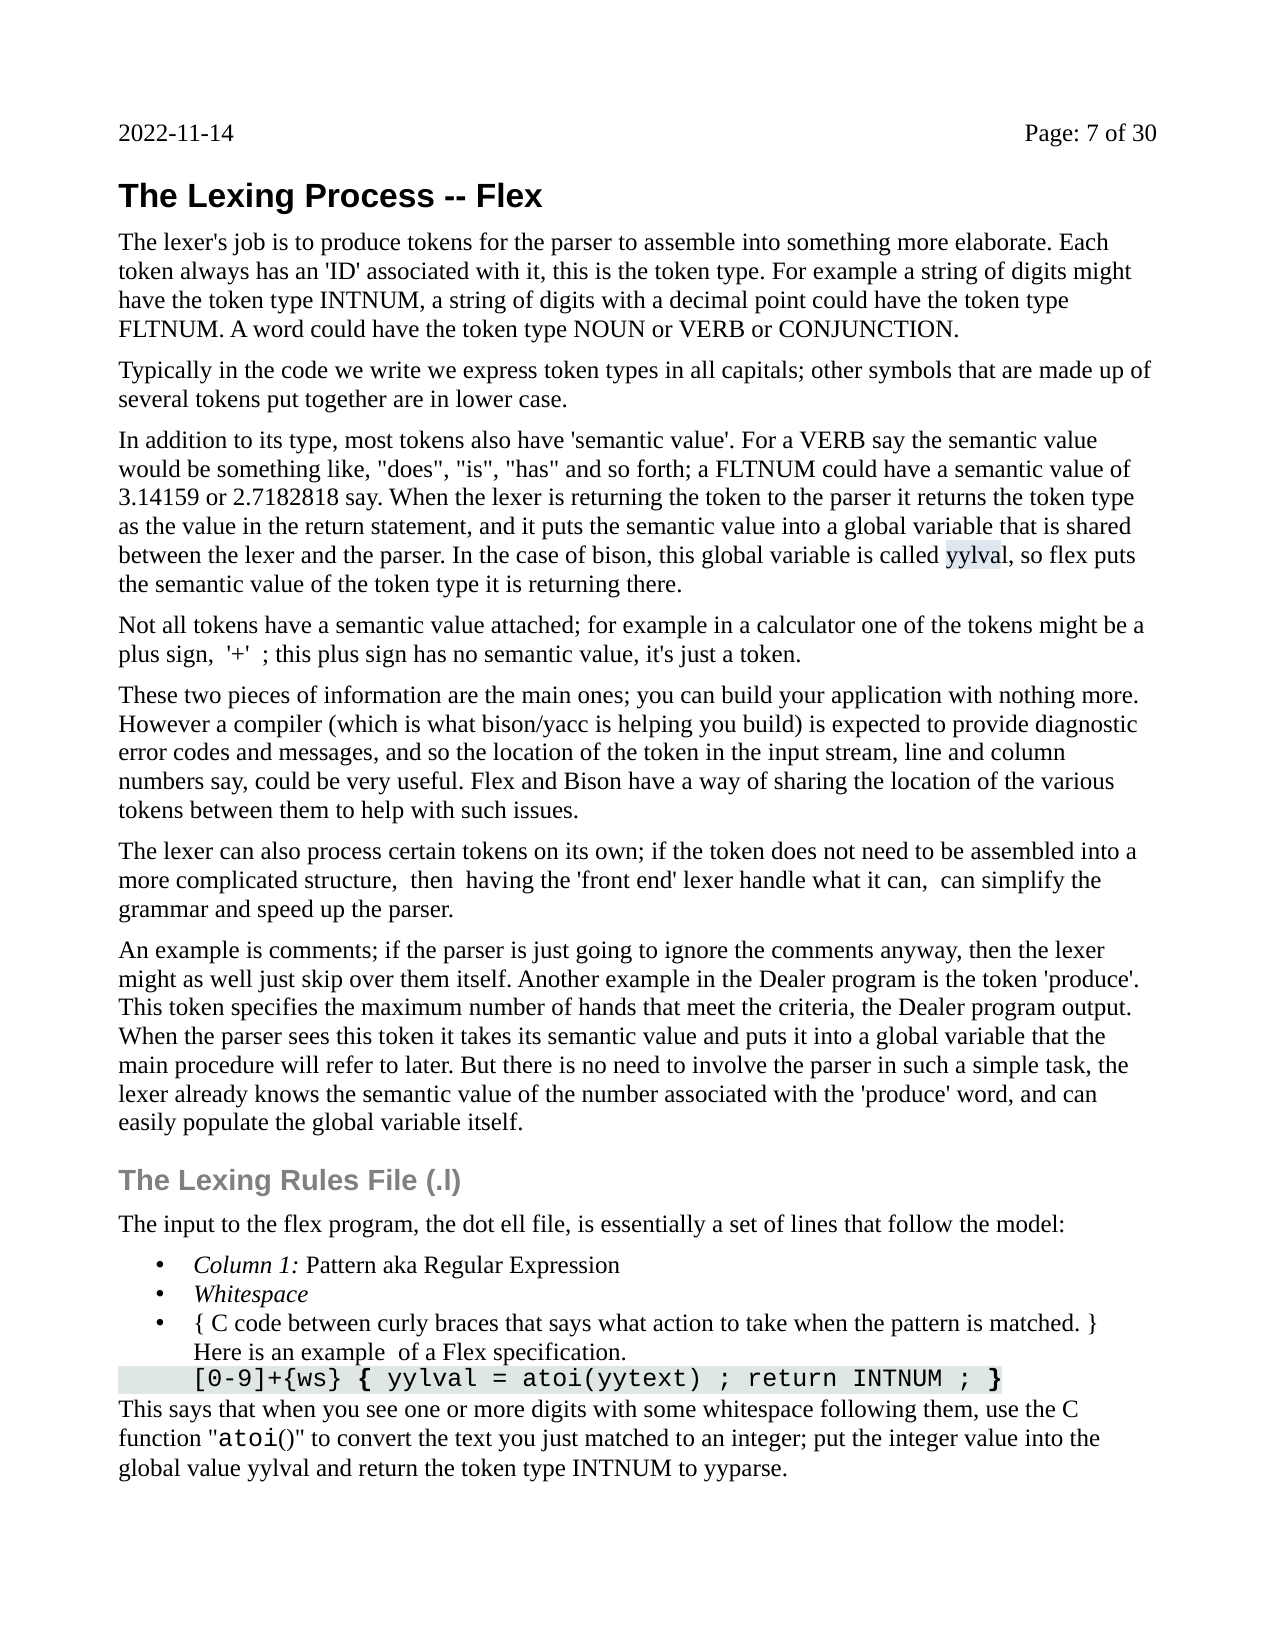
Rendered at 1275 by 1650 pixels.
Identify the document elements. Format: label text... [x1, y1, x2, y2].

text An example is comments; if the parser is just going to ignore the comments anyway, then the lexer might as well just skip over them itself. Another example in the Dealer program is the token 'produce'. This token specifies the maximum number of hands that meet the criteria, the Dealer program output. When the parser sees this token it takes its semantic value and puts it into a global variable that the main procedure will refer to later. But there is no need to involve the parser in such a simple task, the lexer already knows the semantic value of the number associated with the 'produce' word, and can easily populate the global variable itself. [118, 935, 1157, 1136]
text Not all tokens have a semantic value attached; for example in a calculator one of the tokens might be a plus sign, '+' ; this plus sign has no semantic value, it's just a token. [118, 610, 1157, 667]
text This says that when you see one or more digits with some whitespace following them, use the C function "atoi()" to convert the text you just matched to an integer; put the integer value into the global value yylval and return the token type INTNUM to yyparse. [118, 1394, 1157, 1482]
text In addition to its type, most tokens also have 'semantic value'. For a VERB say the semantic value would be something like, "does", "is", "has" and so forth; a FLTNUM could have a semantic value of 3.14159 or 2.7182818 say. When the lexer is returning the token to the parser it returns the token type as the value in the return statement, and it puts the semantic value into a global variable that is shared between the lexer and the parser. In the case of bison, this global variable is called yylval, so flex puts the semantic value of the token type it is returning there. [118, 425, 1157, 597]
text The lexer can also process certain tokens on its own; if the token does not need to be assembled into a more complicated structure, then having the 'front end' lexer handle what it can, can simplify the grammar and speed up the parser. [118, 836, 1157, 922]
subtitle The Lexing Process -- Flex [118, 176, 1157, 215]
list Whitespace [156, 1279, 1157, 1308]
list Column 1: Pattern aka Regular Expression [156, 1251, 1157, 1279]
list Here is an example of a Flex specification. [156, 1337, 1157, 1366]
subtitle The Lexing Rules File (.l) [118, 1163, 1157, 1197]
text The input to the flex program, the dot ell file, is essentially a set of lines that follow the model: [118, 1209, 1157, 1238]
list { C code between curly braces that says what action to take when the pattern is matched. } [156, 1308, 1157, 1337]
text The lexer's job is to produce tokens for the parser to assemble into something more elaborate. Each token always has an 'ID' associated with it, this is the token type. For example a string of digits might have the token type INTNUM, a string of digits with a decimal point could have the token type FLTNUM. A word could have the token type NOUN or VERB or CONJUNCTION. [118, 227, 1157, 342]
text These two pieces of information are the main ones; you can build your application with nothing more. However a compiler (which is what bison/yacc is helping you build) is expected to provide diagnostic error codes and messages, and so the location of the token in the input stream, line and column numbers say, could be very useful. Flex and Bison have a way of sharing the location of the various tokens between them to help with such issues. [118, 680, 1157, 824]
text Typically in the code we write we express token types in all capitals; other symbols that are made up of several tokens put together are in lower case. [118, 355, 1157, 412]
text [0-9]+{ws} { yylval = atoi(yytext) ; return INTNUM ; } [118, 1366, 1157, 1394]
